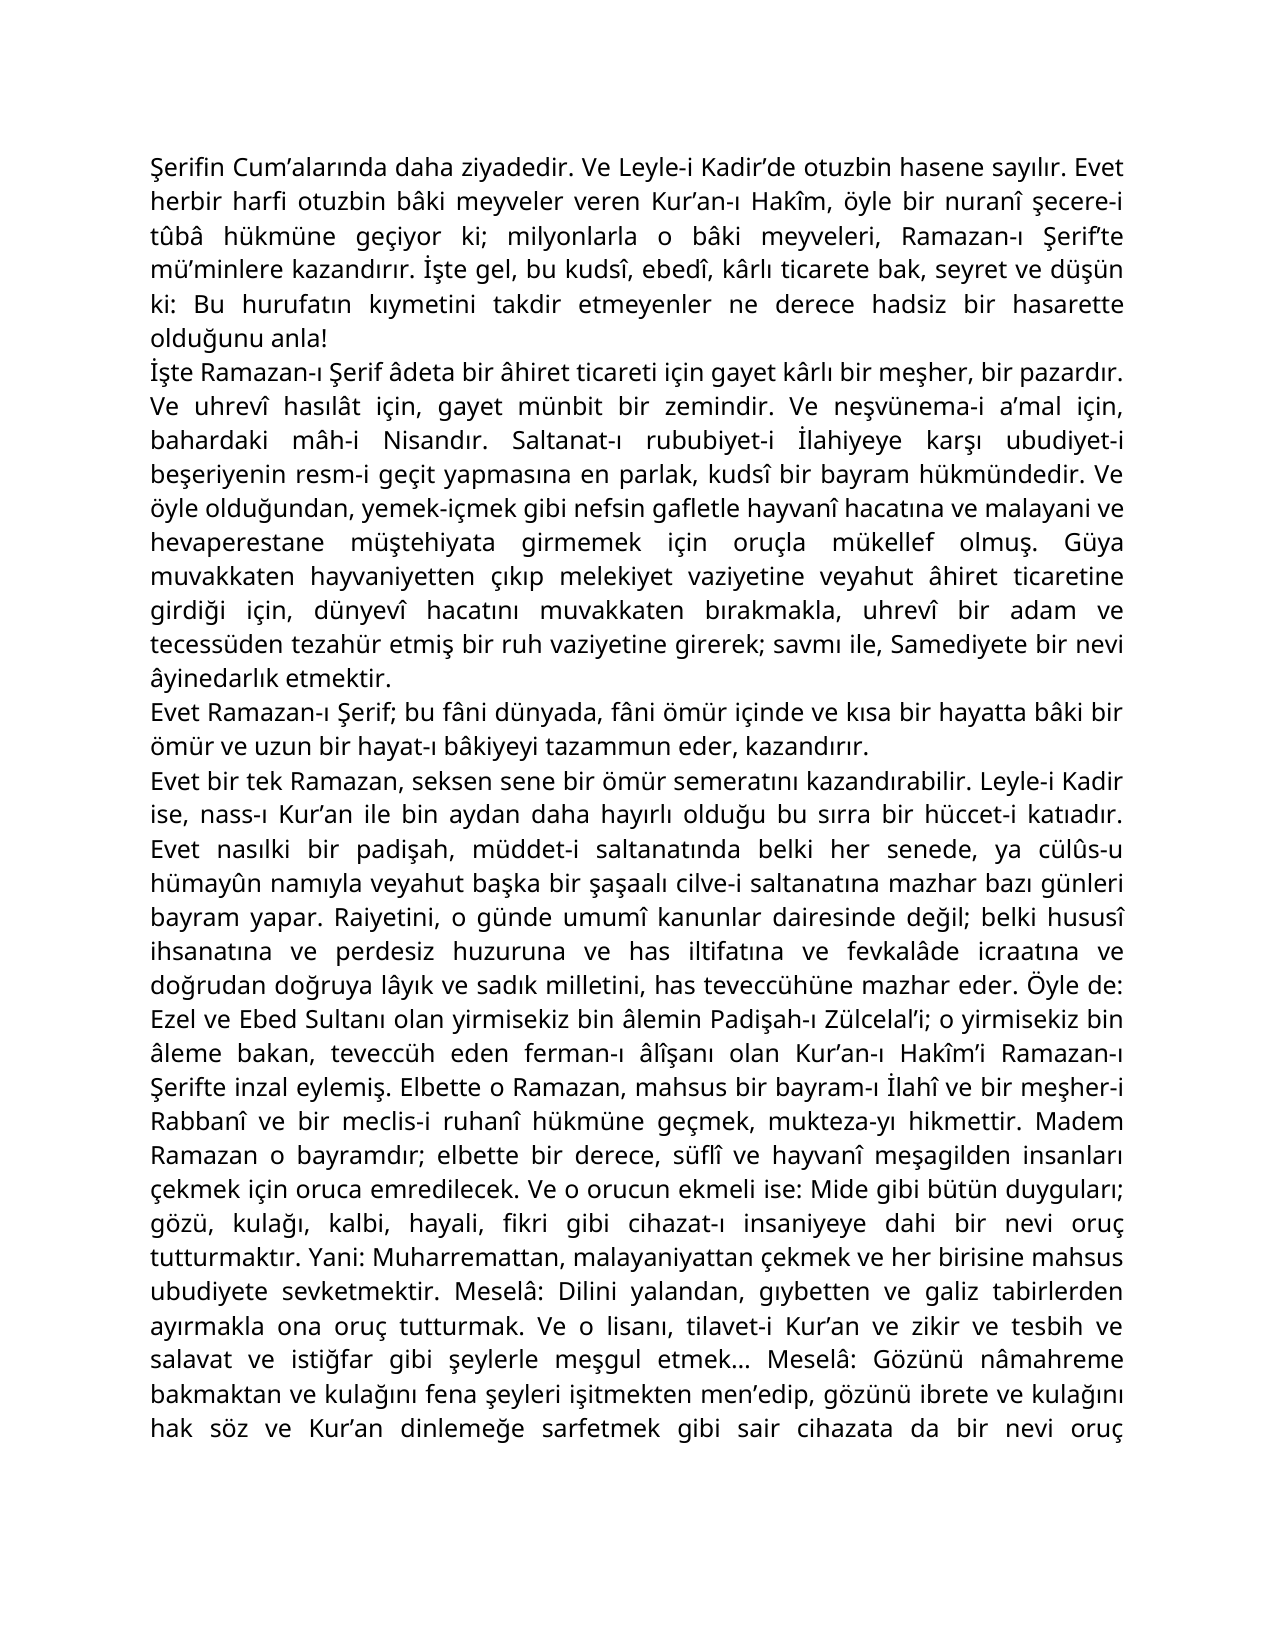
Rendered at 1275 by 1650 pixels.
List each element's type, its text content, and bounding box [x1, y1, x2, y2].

text Evet Ramazan-ı Şerif; bu fâni dünyada, fâni ömür içinde ve kısa bir hayatta bâki bir ömür ve uzun bir hayat-ı bâkiyeyi tazammun eder, kazandırır. [150, 695, 1125, 763]
text Evet bir tek Ramazan, seksen sene bir ömür semeratını kazandırabilir. Leyle-i Kadir ise, nass-ı Kur’an ile bin aydan daha hayırlı olduğu bu sırra bir hüccet-i katıadır. Evet nasılki bir padişah, müddet-i saltanatında belki her senede, ya cülûs-u hümayûn namıyla veyahut başka bir şaşaalı cilve-i saltanatına mazhar bazı günleri bayram yapar. Raiyetini, o günde umumî kanunlar dairesinde değil; belki hususî ihsanatına ve perdesiz huzuruna ve has iltifatına ve fevkalâde icraatına ve doğrudan doğruya lâyık ve sadık milletini, has teveccühüne mazhar eder. Öyle de: Ezel ve Ebed Sultanı olan yirmisekiz bin âlemin Padişah-ı Zülcelal’i; o yirmisekiz bin âleme bakan, teveccüh eden ferman-ı âlîşanı olan Kur’an-ı Hakîm’i Ramazan-ı Şerifte inzal eylemiş. Elbette o Ramazan, mahsus bir bayram-ı İlahî ve bir meşher-i Rabbanî ve bir meclis-i ruhanî hükmüne geçmek, mukteza-yı hikmettir. Madem Ramazan o bayramdır; elbette bir derece, süflî ve hayvanî meşagilden insanları çekmek için oruca emredilecek. Ve o orucun ekmeli ise: Mide gibi bütün duyguları; gözü, kulağı, kalbi, hayali, fikri gibi cihazat-ı insaniyeye dahi bir nevi oruç tutturmaktır. Yani: Muharremattan, malayaniyattan çekmek ve her birisine mahsus ubudiyete sevketmektir. Meselâ: Dilini yalandan, gıybetten ve galiz tabirlerden ayırmakla ona oruç tutturmak. Ve o lisanı, tilavet-i Kur’an ve zikir ve tesbih ve salavat ve istiğfar gibi şeylerle meşgul etmek… Meselâ: Gözünü nâmahreme bakmaktan ve kulağını fena şeyleri işitmekten men’edip, gözünü ibrete ve kulağını hak söz ve Kur’an dinlemeğe sarfetmek gibi sair cihazata da bir nevi oruç [150, 763, 1125, 1444]
text Şerifin Cum’alarında daha ziyadedir. Ve Leyle-i Kadir’de otuzbin hasene sayılır. Evet herbir harfi otuzbin bâki meyveler veren Kur’an-ı Hakîm, öyle bir nuranî şecere-i tûbâ hükmüne geçiyor ki; milyonlarla o bâki meyveleri, Ramazan-ı Şerif’te mü’minlere kazandırır. İşte gel, bu kudsî, ebedî, kârlı ticarete bak, seyret ve düşün ki: Bu hurufatın kıymetini takdir etmeyenler ne derece hadsiz bir hasarette olduğunu anla! [150, 150, 1125, 354]
text İşte Ramazan-ı Şerif âdeta bir âhiret ticareti için gayet kârlı bir meşher, bir pazardır. Ve uhrevî hasılât için, gayet münbit bir zemindir. Ve neşvünema-i a’mal için, bahardaki mâh-i Nisandır. Saltanat-ı rububiyet-i İlahiyeye karşı ubudiyet-i beşeriyenin resm-i geçit yapmasına en parlak, kudsî bir bayram hükmündedir. Ve öyle olduğundan, yemek-içmek gibi nefsin gafletle hayvanî hacatına ve malayani ve hevaperestane müştehiyata girmemek için oruçla mükellef olmuş. Güya muvakkaten hayvaniyetten çıkıp melekiyet vaziyetine veyahut âhiret ticaretine girdiği için, dünyevî hacatını muvakkaten bırakmakla, uhrevî bir adam ve tecessüden tezahür etmiş bir ruh vaziyetine girerek; savmı ile, Samediyete bir nevi âyinedarlık etmektir. [150, 354, 1125, 695]
